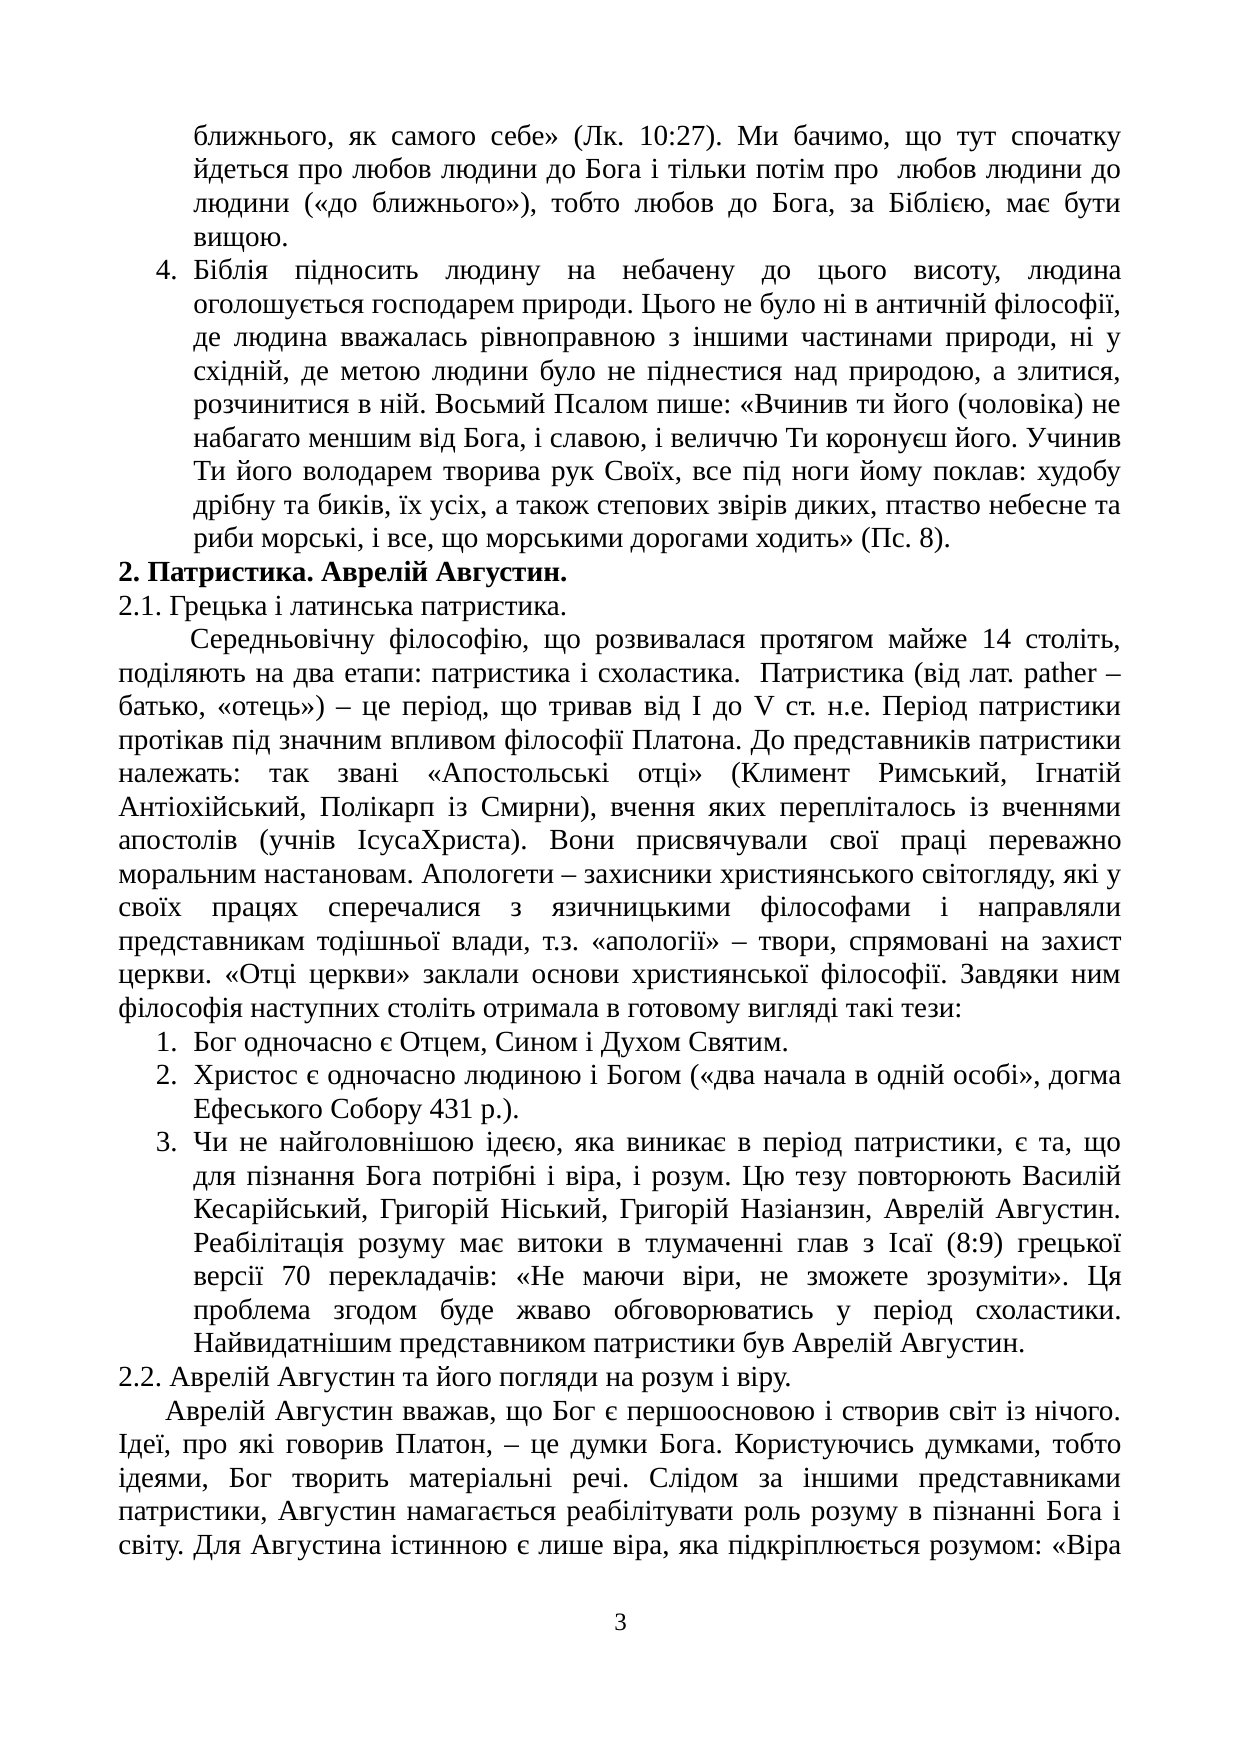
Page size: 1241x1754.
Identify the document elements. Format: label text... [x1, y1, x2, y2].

text Середньовічну філософію, що розвивалася протягом майже 14 століть, поділяють на два етапи: патристика і схоластика. Патристика (від лат. pather – батько, «отець») – це період, що тривав від І до V ст. н.е. Період патристики протікав під значним впливом філософії Платона. До представників патристики належать: так звані «Апостольські отці» (Климент Римський, Ігнатій Антіохійський, Полікарп із Смирни), вчення яких перепліталось із вченнями апостолів (учнів ІсусаХриста). Вони присвячували свої праці переважно моральним настановам. Апологети – захисники християнського світогляду, які у своїх працях сперечалися з язичницькими філософами і направляли представникам тодішньої влади, т.з. «апології» – твори, спрямовані на захист церкви. «Отці церкви» заклали основи християнської філософії. Завдяки ним філософія наступних століть отримала в готовому вигляді такі тези: [118, 621, 1122, 1024]
list Біблія підносить людину на небачену до цього висоту, людина оголошується господарем природи. Цього не було ні в античній філософії, де людина вважалась рівноправною з іншими частинами природи, ні у східній, де метою людини було не піднестися над природою, а злитися, розчинитися в ній. Восьмий Псалом пише: «Вчинив ти його (чоловіка) не набагато меншим від Бога, і славою, і величчю Ти коронуєш його. Учинив Ти його володарем творива рук Своїх, все під ноги йому поклав: худобу дрібну та биків, їх усіх, а також степових звірів диких, птаство небесне та риби морські, і все, що морськими дорогами ходить» (Пс. 8). [156, 252, 1122, 554]
text 2. Патристика. Аврелій Августин. [118, 554, 1122, 588]
text Аврелій Августин вважав, що Бог є першоосновою і створив світ із нічого. Ідеї, про які говорив Платон, – це думки Бога. Користуючись думками, тобто ідеями, Бог творить матеріальні речі. Слідом за іншими представниками патристики, Августин намагається реабілітувати роль розуму в пізнанні Бога і світу. Для Августина істинною є лише віра, яка підкріплюється розумом: «Віра [118, 1393, 1122, 1560]
list Чи не найголовнішою ідеєю, яка виникає в період патристики, є та, що для пізнання Бога потрібні і віра, і розум. Цю тезу повторюють Василій Кесарійський, Григорій Ніський, Григорій Назіанзин, Аврелій Августин. Реабілітація розуму має витоки в тлумаченні глав з Ісаї (8:9) грецької версії 70 перекладачів: «Не маючи віри, не зможете зрозуміти». Ця проблема згодом буде жваво обговорюватись у період схоластики. Найвидатнішим представником патристики був Аврелій Августин. [156, 1124, 1122, 1359]
list Бог одночасно є Отцем, Сином і Духом Святим. [156, 1024, 1122, 1057]
list Христос є одночасно людиною і Богом («два начала в одній особі», догма Ефеського Собору 431 р.). [156, 1057, 1122, 1124]
list ближнього, як самого себе» (Лк. 10:27). Ми бачимо, що тут спочатку йдеться про любов людини до Бога і тільки потім про любов людини до людини («до ближнього»), тобто любов до Бога, за Біблією, має бути вищою. [156, 118, 1122, 252]
text 2.2. Аврелій Августин та його погляди на розум і віру. [118, 1359, 1122, 1393]
text 2.1. Грецька і латинська патристика. [118, 588, 1122, 621]
